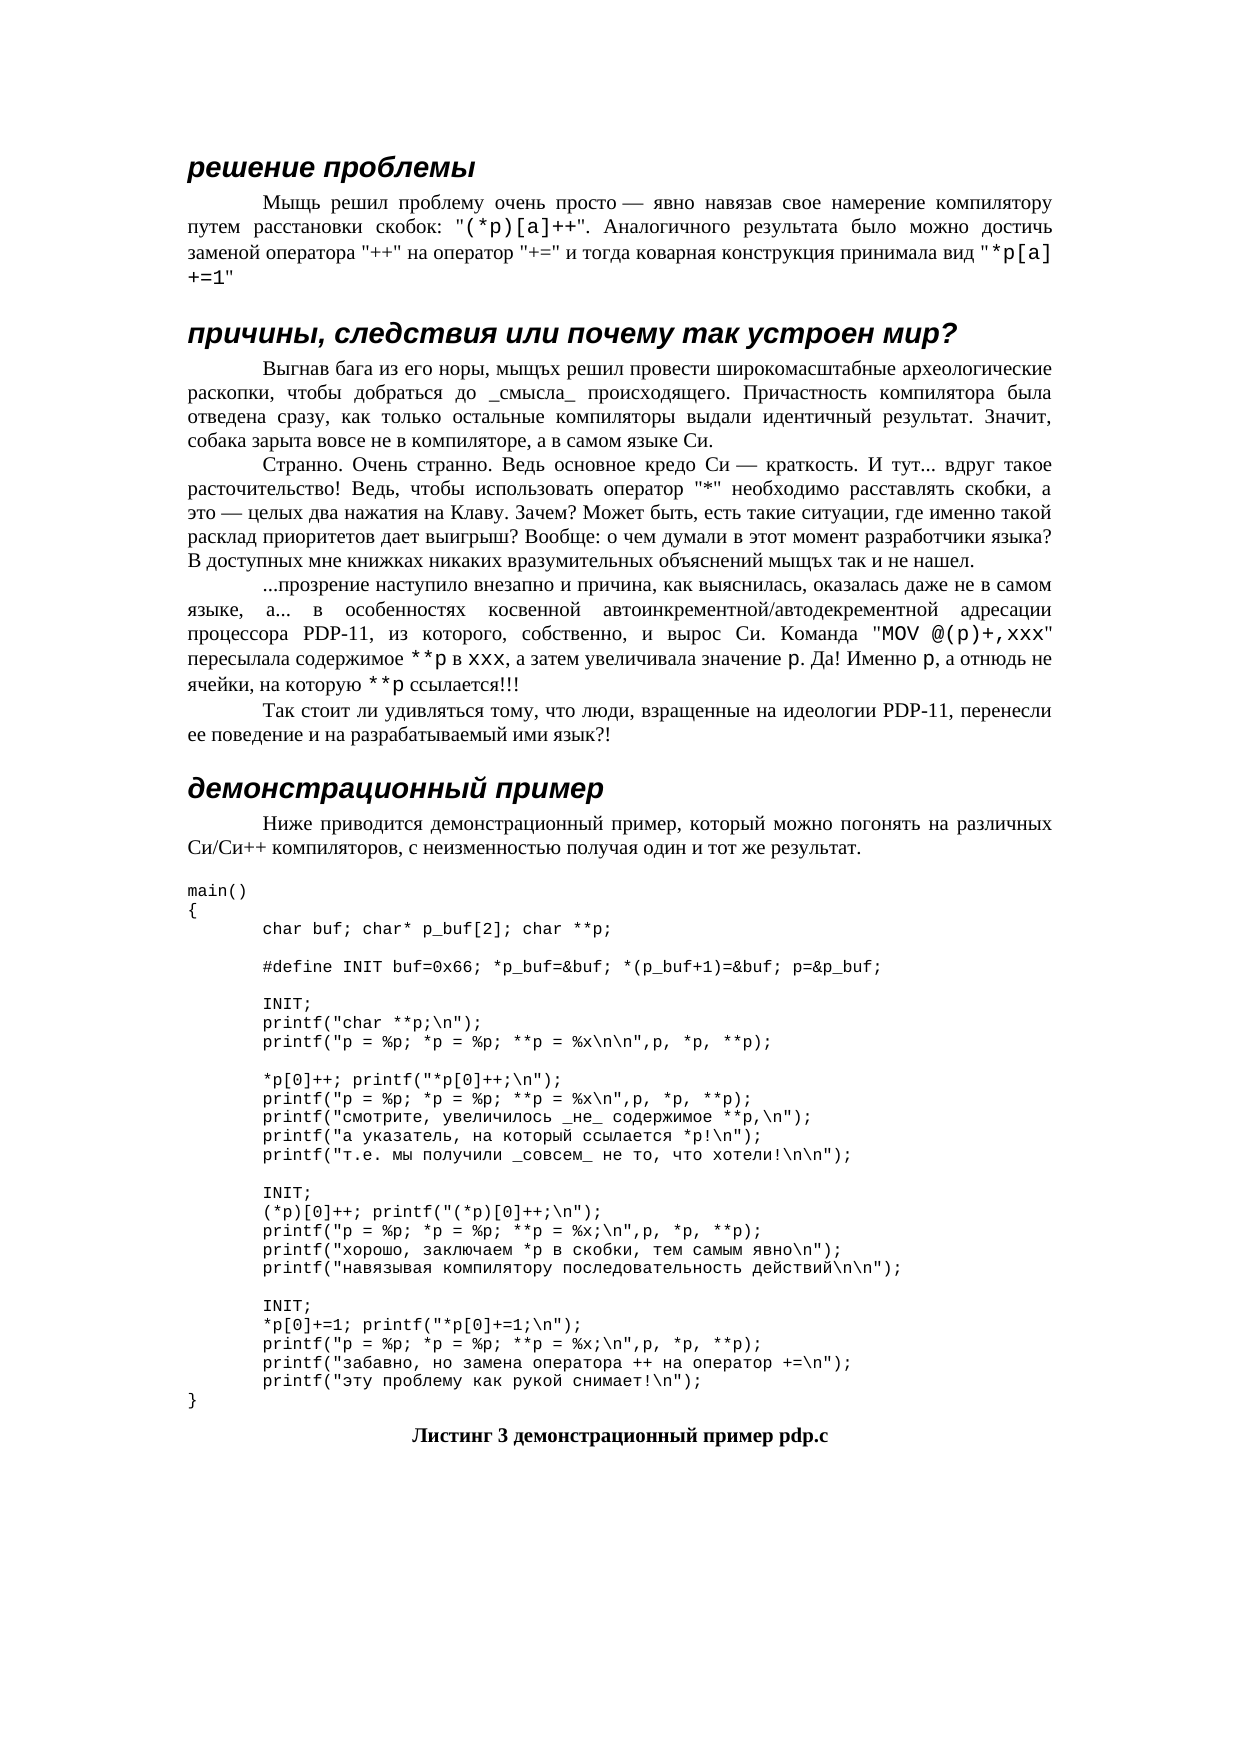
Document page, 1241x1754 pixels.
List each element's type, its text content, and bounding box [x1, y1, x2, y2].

text Странно. Очень странно. Ведь основное кредо Си — краткость. И тут... вдруг такое расточительство! Ведь, чтобы использовать оператор "*" необходимо расставлять скобки, а это — целых два нажатия на Клаву. Зачем? Может быть, есть такие ситуации, где именно такой расклад приоритетов дает выигрыш? Вообще: о чем думали в этот момент разработчики языка? В доступных мне книжках никаких вразумительных объяснений мыщъх так и не нашел. [187, 452, 1053, 572]
subtitle причины, следствия или почему так устроен мир? [187, 316, 1053, 349]
text #define INIT buf=0x66; *p_buf=&buf; *(p_buf+1)=&buf; p=&p_buf; [187, 958, 1053, 977]
text printf("p = %p; *p = %p; **p = %x\n\n",p, *p, **p); [187, 1034, 1053, 1052]
subtitle решение проблемы [187, 150, 1053, 183]
text printf("p = %p; *p = %p; **p = %x;\n",p, *p, **p); [187, 1335, 1053, 1354]
text printf("навязывая компилятору последовательность действий\n\n"); [187, 1260, 1053, 1279]
text ...прозрение наступило внезапно и причина, как выяснилась, оказалась даже не в самом языке, а... в особенностях косвенной автоинкрементной/автодекрементной адресации процессора PDP-11, из которого, собственно, и вырос Си. Команда "MOV @(p)+,xxx" пересылала содержимое **p в xxx, а затем увеличивала значение p. Да! Именно p, а отнюдь не ячейки, на которую **p ссылается!!! [187, 572, 1053, 698]
text printf("смотрите, увеличилось _не_ содержимое **p,\n"); [187, 1109, 1053, 1128]
text printf("забавно, но замена оператора ++ на оператор +=\n"); [187, 1354, 1053, 1373]
text Листинг 3 демонстрационный пример pdp.c [187, 1423, 1053, 1447]
text { [187, 902, 1053, 921]
text main() [187, 883, 1053, 902]
text printf("p = %p; *p = %p; **p = %x;\n",p, *p, **p); [187, 1222, 1053, 1241]
text *p[0]+=1; printf("*p[0]+=1;\n"); [187, 1316, 1053, 1335]
text Ниже приводится демонстрационный пример, который можно погонять на различных Си/Си++ компиляторов, с неизменностью получая один и тот же результат. [187, 811, 1053, 859]
text printf("char **p;\n"); [187, 1015, 1053, 1034]
text char buf; char* p_buf[2]; char **p; [187, 921, 1053, 939]
text *p[0]++; printf("*p[0]++;\n"); [187, 1071, 1053, 1090]
text } [187, 1392, 1053, 1411]
text printf("эту проблему как рукой снимает!\n"); [187, 1373, 1053, 1392]
text printf("p = %p; *p = %p; **p = %x\n",p, *p, **p); [187, 1090, 1053, 1109]
text INIT; [187, 1298, 1053, 1316]
text printf("хорошо, заключаем *p в скобки, тем самым явно\n"); [187, 1241, 1053, 1260]
text Так стоит ли удивляться тому, что люди, взращенные на идеологии PDP-11, перенесли ее поведение и на разрабатываемый ими язык?! [187, 698, 1053, 746]
subtitle демонстрационный пример [187, 771, 1053, 804]
text INIT; [187, 1184, 1053, 1203]
text Выгнав бага из его норы, мыщъх решил провести широкомасштабные археологические раскопки, чтобы добраться до _смысла_ происходящего. Причастность компилятора была отведена сразу, как только остальные компиляторы выдали идентичный результат. Значит, собака зарыта вовсе не в компиляторе, а в самом языке Си. [187, 356, 1053, 452]
text Мыщь решил проблему очень просто — явно навязав свое намерение компилятору путем расстановки скобок: "(*p)[a]++". Аналогичного результата было можно достичь заменой оператора "++" на оператор "+=" и тогда коварная конструкция принимала вид "*p[a]+=1" [187, 190, 1053, 291]
text INIT; [187, 996, 1053, 1015]
text (*p)[0]++; printf("(*p)[0]++;\n"); [187, 1203, 1053, 1222]
text printf("т.е. мы получили _совсем_ не то, что хотели!\n\n"); [187, 1147, 1053, 1166]
text printf("а указатель, на который ссылается *p!\n"); [187, 1128, 1053, 1147]
